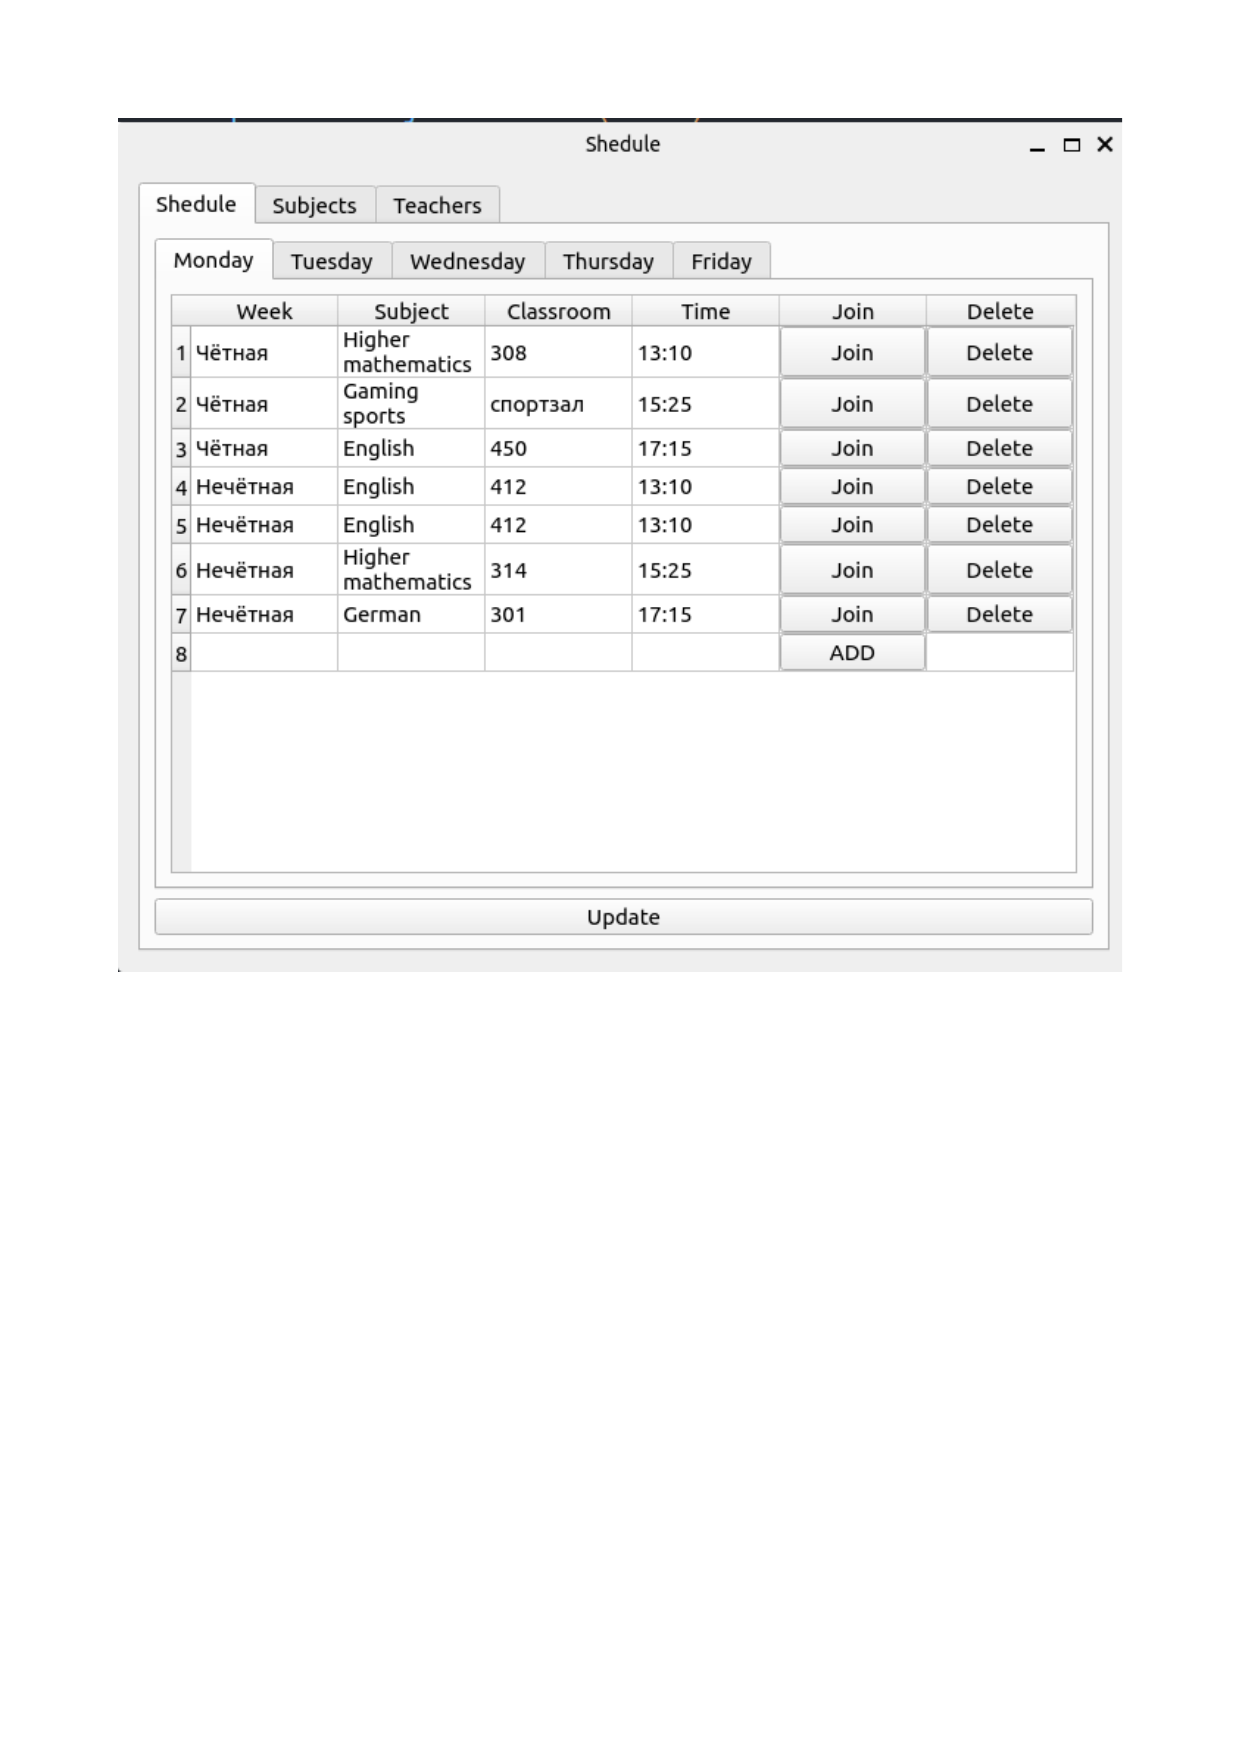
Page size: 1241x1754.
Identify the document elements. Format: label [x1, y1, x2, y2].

picture [118, 118, 1123, 972]
